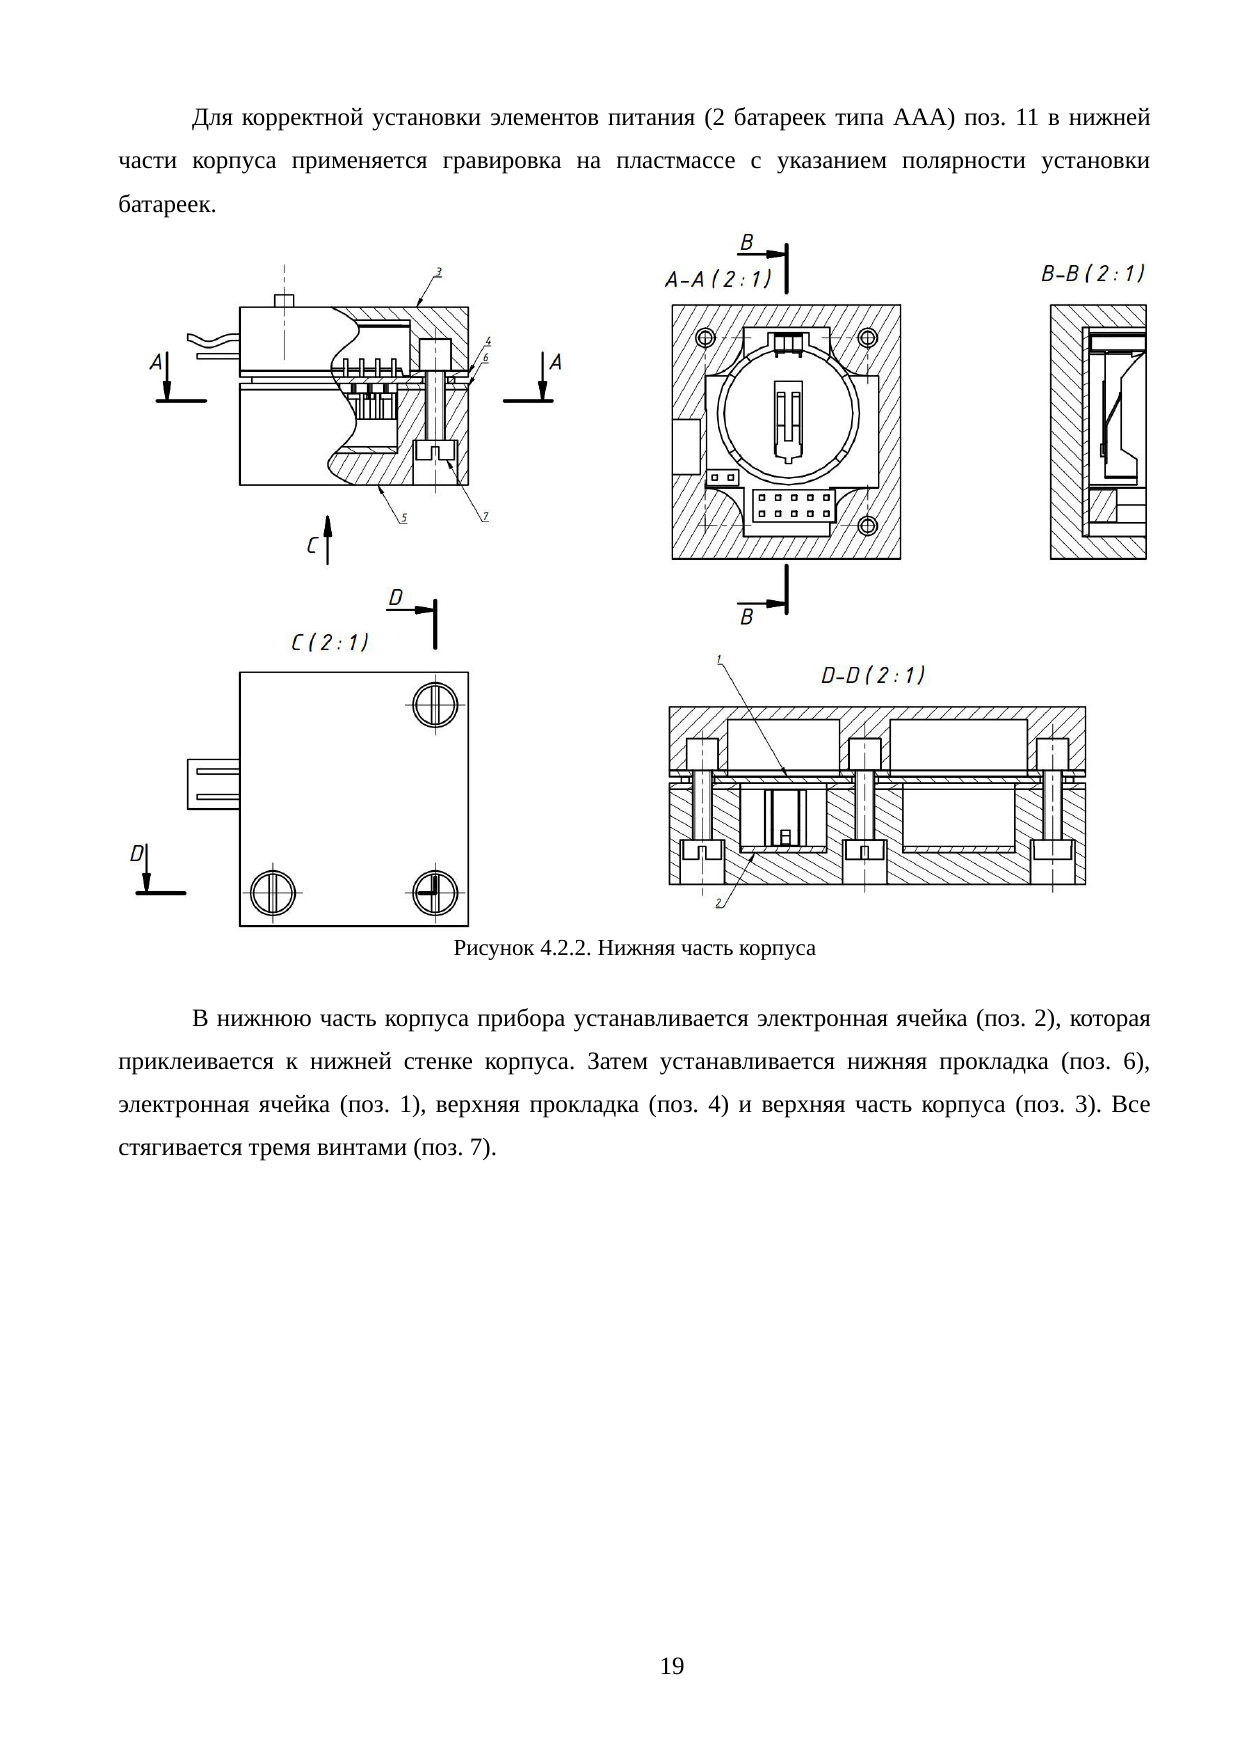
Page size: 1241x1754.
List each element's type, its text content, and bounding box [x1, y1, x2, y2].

text В нижнюю часть корпуса прибора устанавливается электронная ячейка (поз. 2), которая приклеивается к нижней стенке корпуса. Затем устанавливается нижняя прокладка (поз. 6), электронная ячейка (поз. 1), верхняя прокладка (поз. 4) и верхняя часть корпуса (поз. 3). Все стягивается тремя винтами (поз. 7). [118, 1003, 1152, 1161]
picture [118, 231, 1152, 934]
text Для корректной установки элементов питания (2 батареек типа ААА) поз. 11 в нижней части корпуса применяется гравировка на пластмассе с указанием полярности установки батареек. [118, 102, 1152, 217]
text Рисунок 4.2.2. Нижняя часть корпуса [118, 934, 1152, 960]
